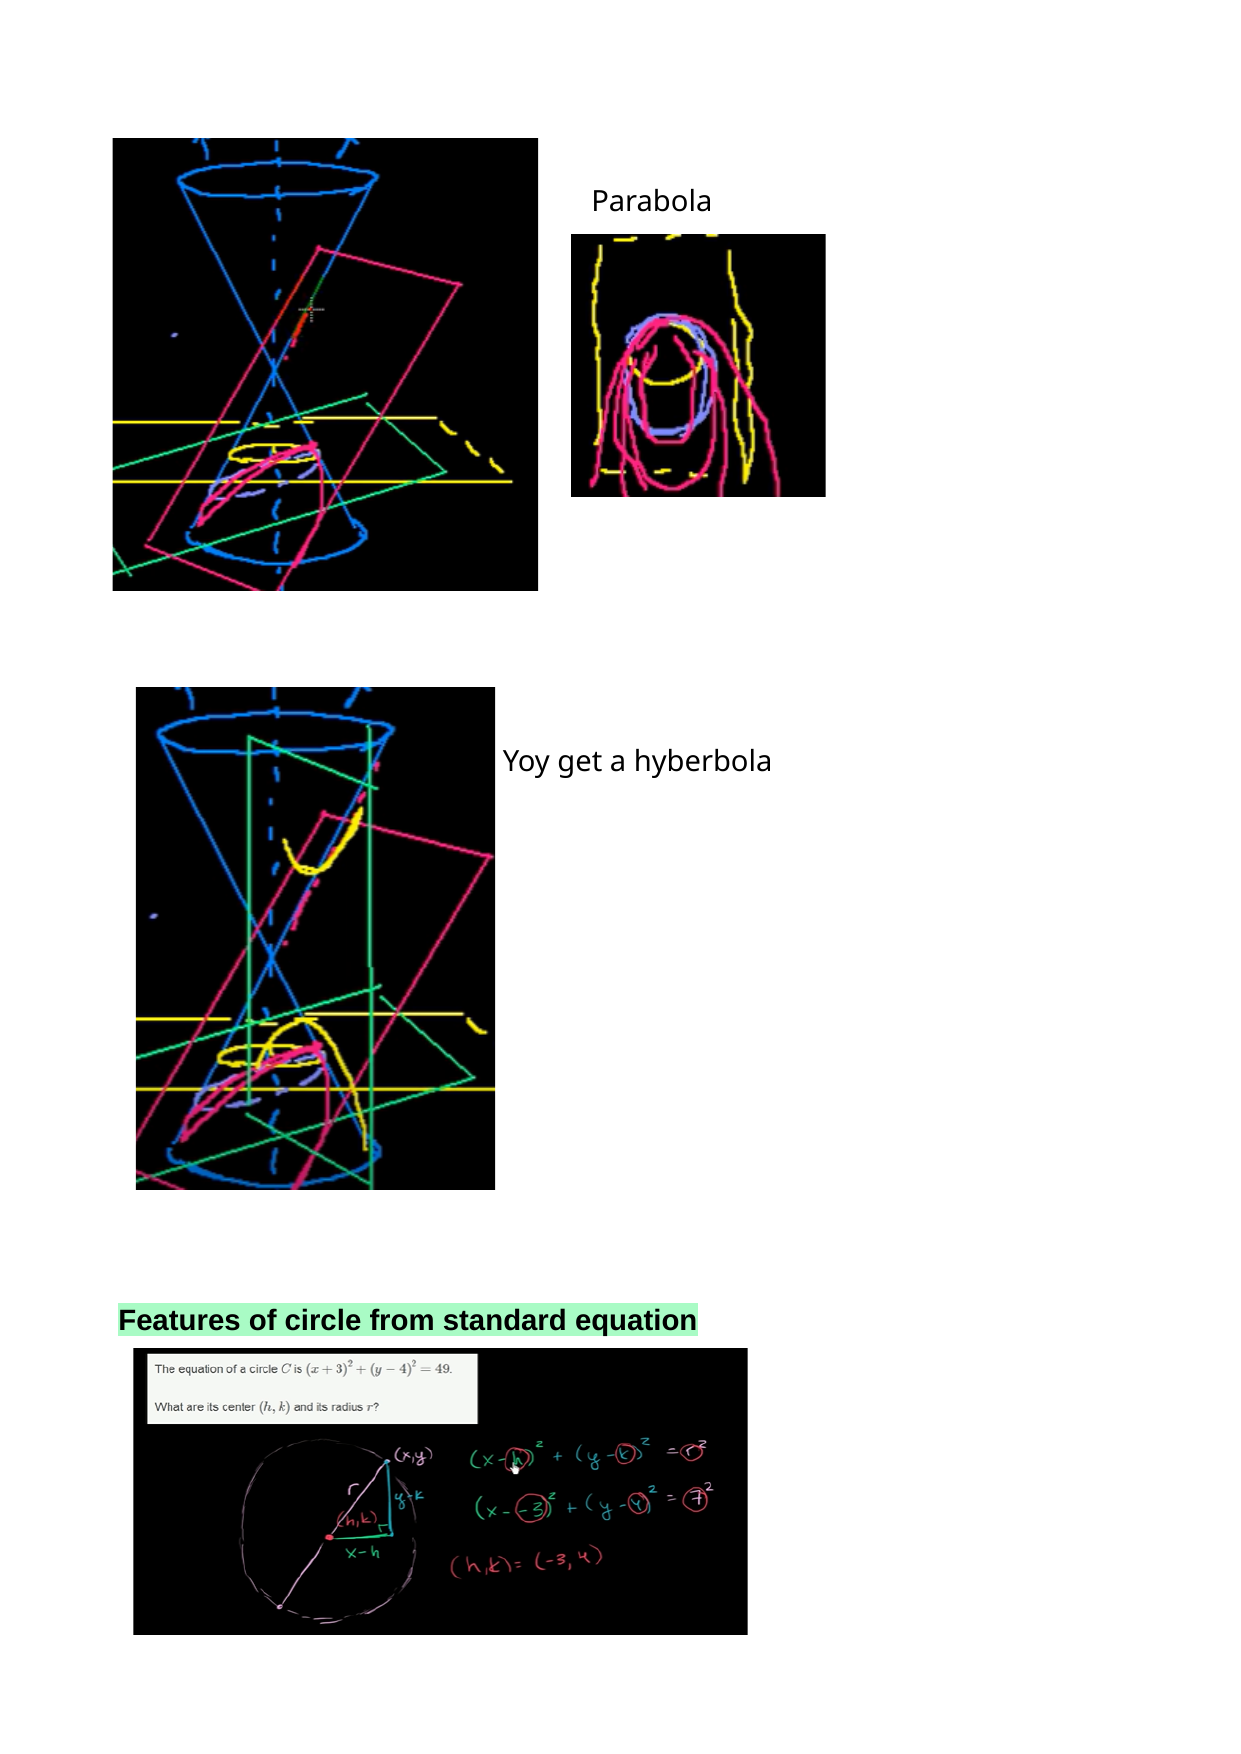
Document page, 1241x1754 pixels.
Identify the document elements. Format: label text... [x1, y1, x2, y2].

picture [135, 687, 496, 1190]
text [118, 740, 135, 780]
picture [112, 138, 539, 591]
text Parabola [539, 180, 1122, 220]
picture [133, 1348, 748, 1635]
subtitle Features of circle from standard equation [118, 1302, 1122, 1336]
picture [571, 234, 826, 497]
text Yoy get a hyberbola [496, 740, 1122, 780]
